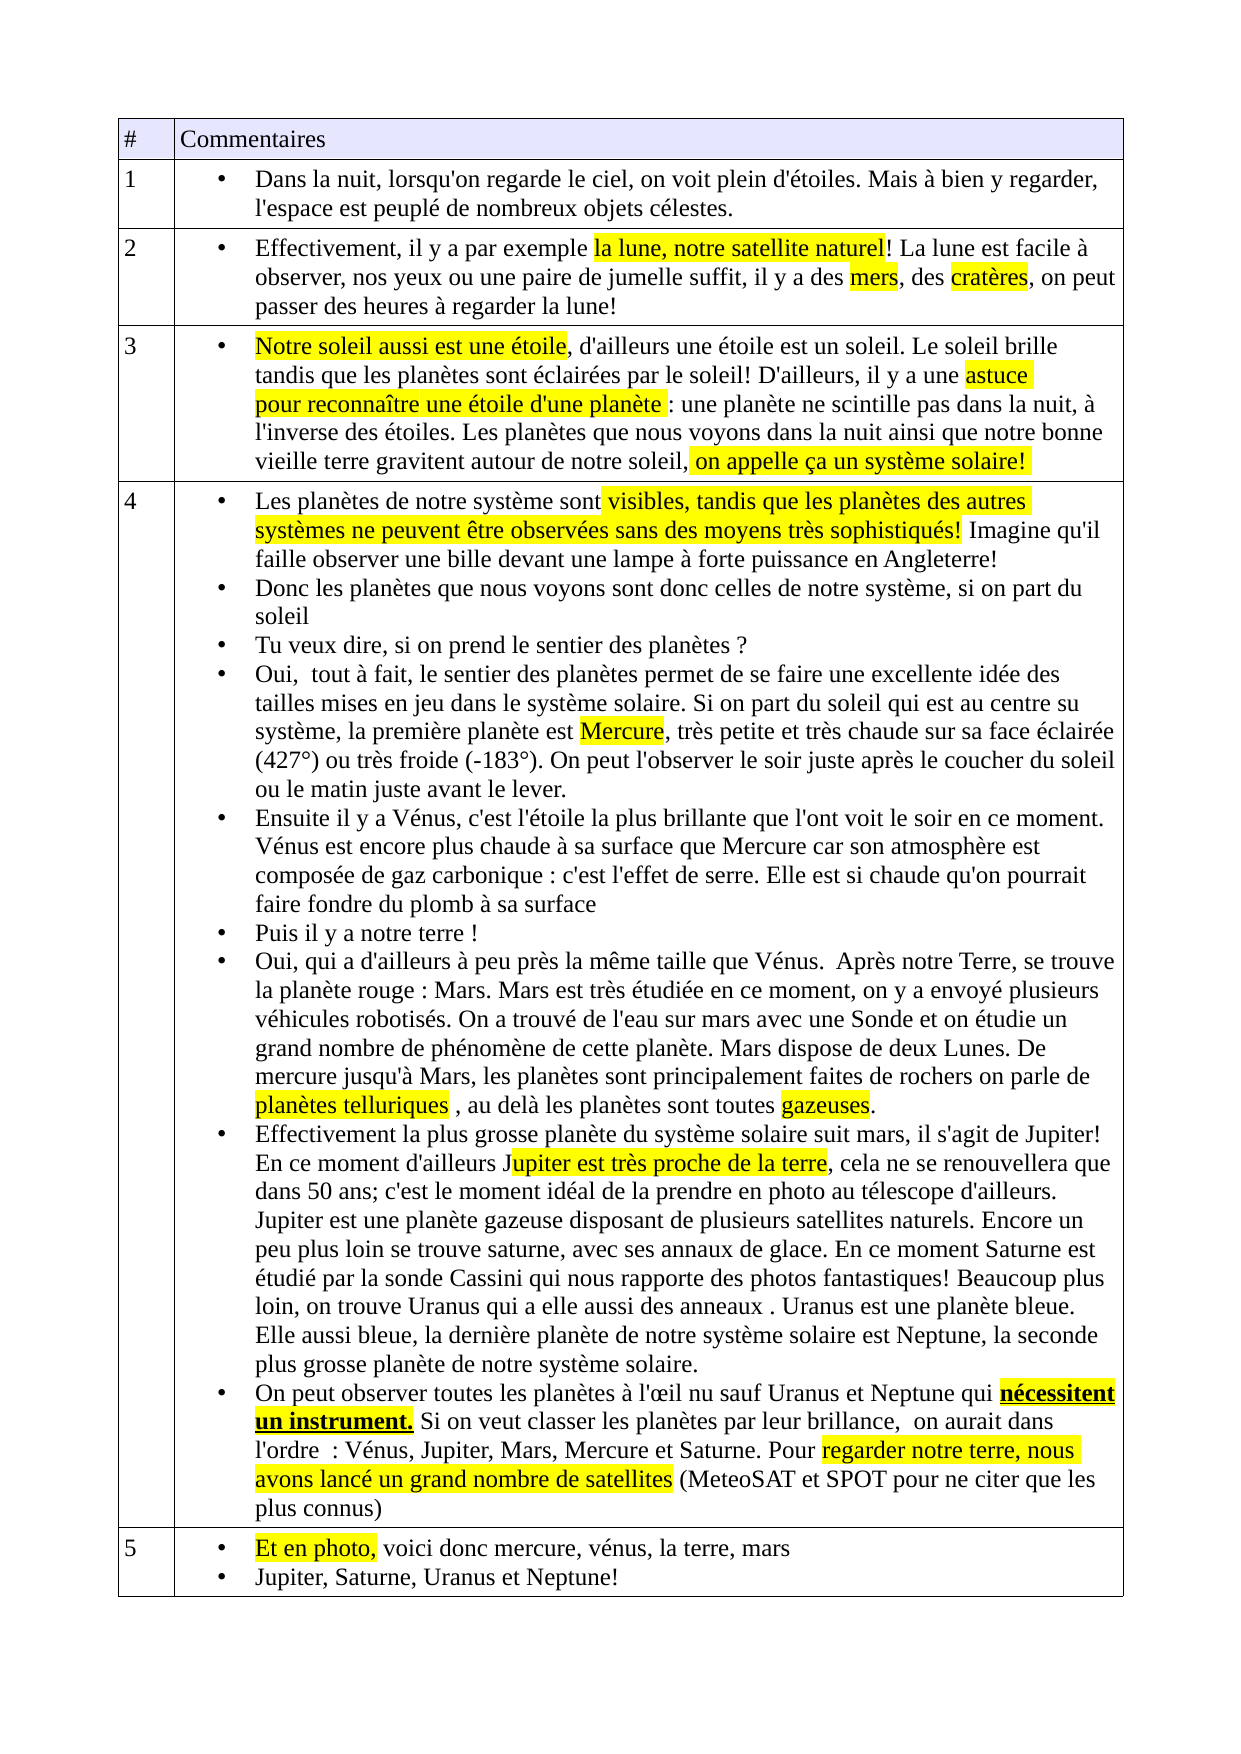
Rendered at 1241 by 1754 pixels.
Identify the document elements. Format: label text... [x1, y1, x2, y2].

table_cell 5 [119, 1528, 174, 1596]
table_cell 2 [119, 229, 174, 325]
table_cell Dans la nuit, lorsqu'on regarde le ciel, on voit plein d'étoiles. Mais à bien y regarder, l'espace est peuplé de nombreux objets célestes. [175, 160, 1123, 227]
table_cell 1 [119, 160, 174, 227]
table_header # [119, 119, 174, 158]
table_cell 4 [119, 482, 174, 1527]
table_header Commentaires [175, 119, 1123, 158]
table_cell Effectivement, il y a par exemple la lune, notre satellite naturel! La lune est facile à observer, nos yeux ou une paire de jumelle suffit, il y a des mers, des cratères, on peut passer des heures à regarder la lune! [175, 229, 1123, 325]
table_cell Notre soleil aussi est une étoile, d'ailleurs une étoile est un soleil. Le soleil brille tandis que les planètes sont éclairées par le soleil! D'ailleurs, il y a une astuce pour reconnaître une étoile d'une planète : une planète ne scintille pas dans la nuit, à l'inverse des étoiles. Les planètes que nous voyons dans la nuit ainsi que notre bonne vieille terre gravitent autour de notre soleil, on appelle ça un système solaire! [175, 326, 1123, 481]
table_cell Et en photo, voici donc mercure, vénus, la terre, mars Jupiter, Saturne, Uranus et Neptune! [175, 1528, 1123, 1596]
table_cell Les planètes de notre système sont visibles, tandis que les planètes des autres systèmes ne peuvent être observées sans des moyens très sophistiqués! Imagine qu'il faille observer une bille devant une lampe à forte puissance en Angleterre! Donc les planètes que nous voyons sont donc celles de notre système, si on part du soleil Tu veux dire, si on prend le sentier des planètes ? Oui, tout à fait, le sentier des planètes permet de se faire une excellente idée des tailles mises en jeu dans le système solaire. Si on part du soleil qui est au centre su système, la première planète est Mercure, très petite et très chaude sur sa face éclairée (427°) ou très froide (-183°). On peut l'observer le soir juste après le coucher du soleil ou le matin juste avant le lever. Ensuite il y a Vénus, c'est l'étoile la plus brillante que l'ont voit le soir en ce moment. Vénus est encore plus chaude à sa surface que Mercure car son atmosphère est composée de gaz carbonique : c'est l'effet de serre. Elle est si chaude qu'on pourrait faire fondre du plomb à sa surface Puis il y a notre terre ! Oui, qui a d'ailleurs à peu près la même taille que Vénus. Après notre Terre, se trouve la planète rouge : Mars. Mars est très étudiée en ce moment, on y a envoyé plusieurs véhicules robotisés. On a trouvé de l'eau sur mars avec une Sonde et on étudie un grand nombre de phénomène de cette planète. Mars dispose de deux Lunes. De mercure jusqu'à Mars, les planètes sont principalement faites de rochers on parle de planètes telluriques , au delà les planètes sont toutes gazeuses. Effectivement la plus grosse planète du système solaire suit mars, il s'agit de Jupiter! En ce moment d'ailleurs Jupiter est très proche de la terre, cela ne se renouvellera que dans 50 ans; c'est le moment idéal de la prendre en photo au télescope d'ailleurs. Jupiter est une planète gazeuse disposant de plusieurs satellites naturels. Encore un peu plus loin se trouve saturne, avec ses annaux de glace. En ce moment Saturne est étudié par la sonde Cassini qui nous rapporte des photos fantastiques! Beaucoup plus loin, on trouve Uranus qui a elle aussi des anneaux . Uranus est une planète bleue. Elle aussi bleue, la dernière planète de notre système solaire est Neptune, la seconde plus grosse planète de notre système solaire. On peut observer toutes les planètes à l'œil nu sauf Uranus et Neptune qui nécessitent un instrument. Si on veut classer les planètes par leur brillance, on aurait dans l'ordre : Vénus, Jupiter, Mars, Mercure et Saturne. Pour regarder notre terre, nous avons lancé un grand nombre de satellites (MeteoSAT et SPOT pour ne citer que les plus connus) [175, 482, 1123, 1527]
table_cell 3 [119, 326, 174, 481]
